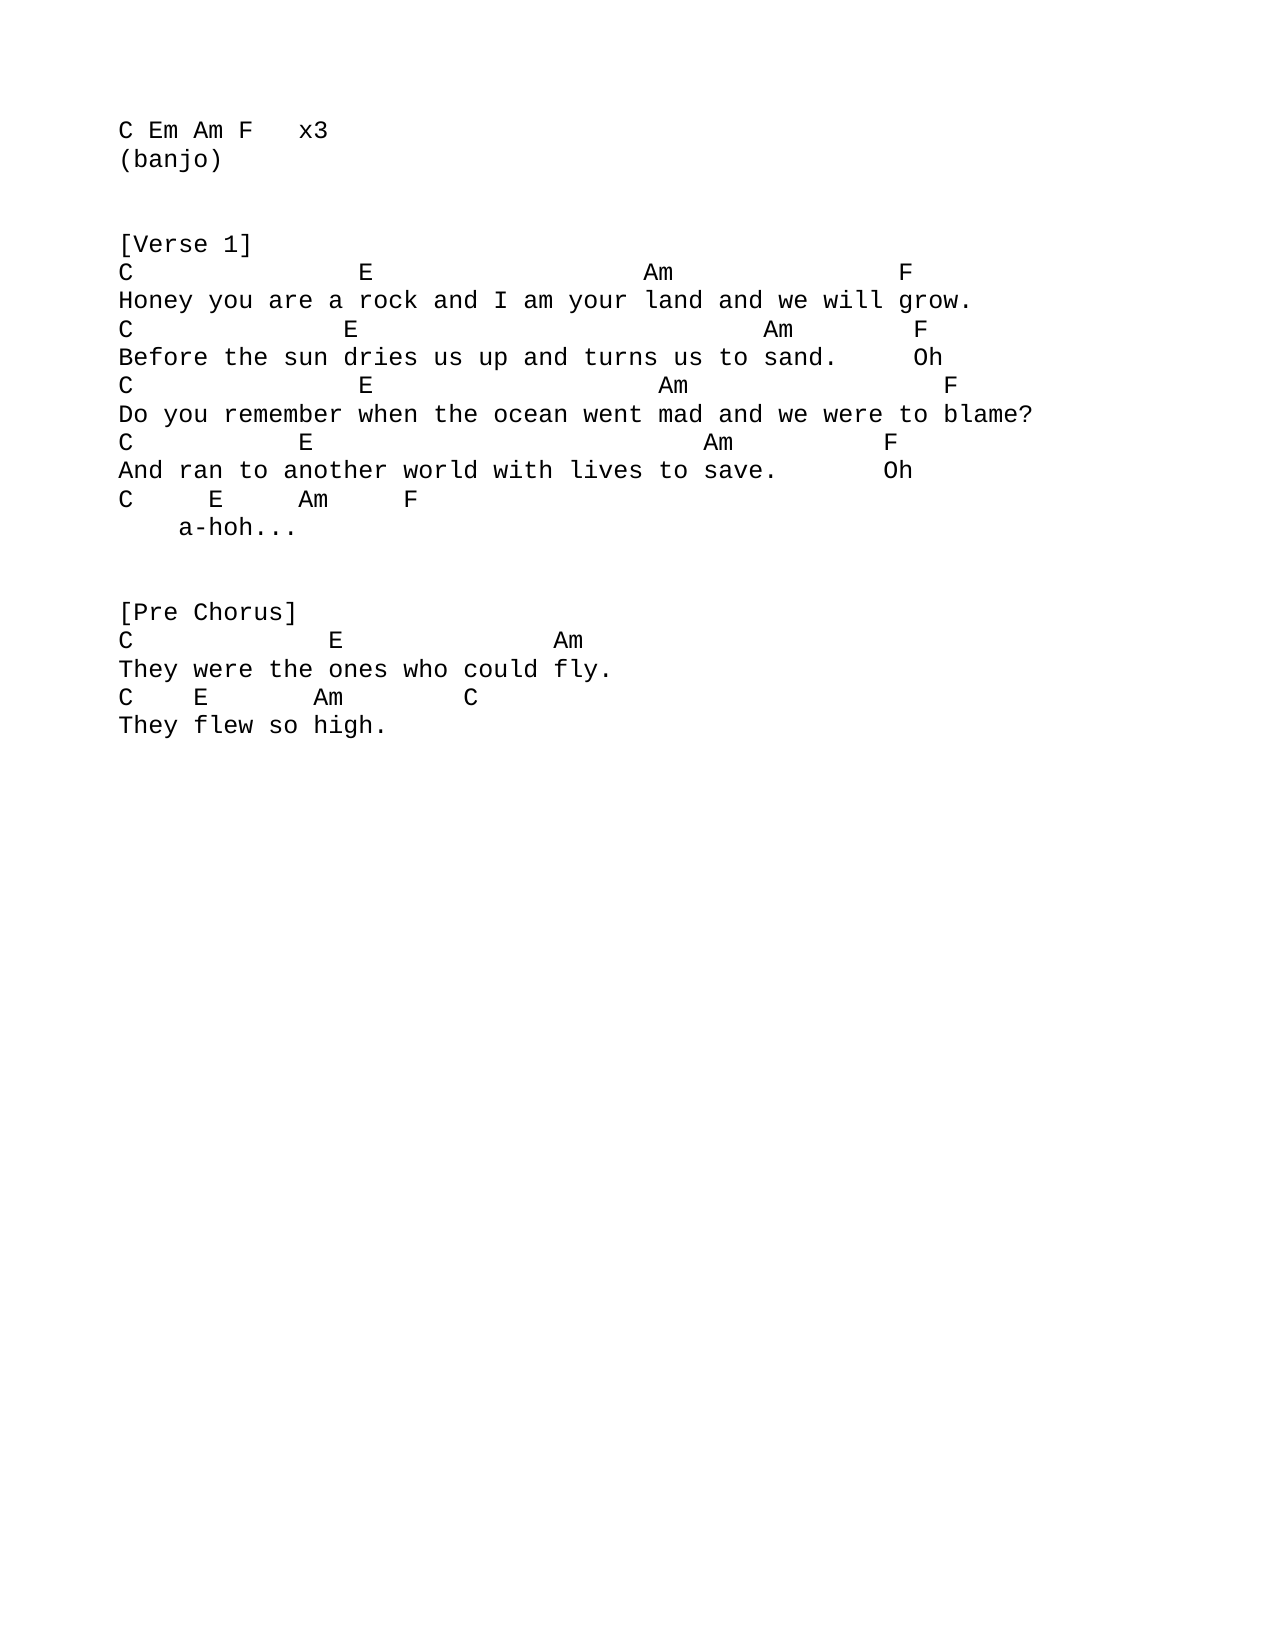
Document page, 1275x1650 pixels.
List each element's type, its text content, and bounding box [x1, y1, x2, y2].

text They flew so high. [118, 713, 1157, 741]
text [Verse 1] [118, 231, 1157, 260]
text They were the ones who could fly. [118, 656, 1157, 685]
text C E Am [118, 628, 1157, 656]
text And ran to another world with lives to save. Oh [118, 458, 1157, 486]
text C E Am F [118, 373, 1157, 401]
text C E Am F [118, 486, 1157, 515]
text C Em Am F x3 [118, 118, 1157, 146]
text Before the sun dries us up and turns us to sand. Oh [118, 345, 1157, 373]
text (banjo) [118, 146, 1157, 175]
text C E Am C [118, 685, 1157, 713]
text Honey you are a rock and I am your land and we will grow. [118, 288, 1157, 316]
text Do you remember when the ocean went mad and we were to blame? [118, 401, 1157, 430]
text C E Am F [118, 430, 1157, 458]
text a-hoh... [118, 515, 1157, 543]
text [Pre Chorus] [118, 600, 1157, 628]
text C E Am F [118, 316, 1157, 345]
text C E Am F [118, 260, 1157, 288]
